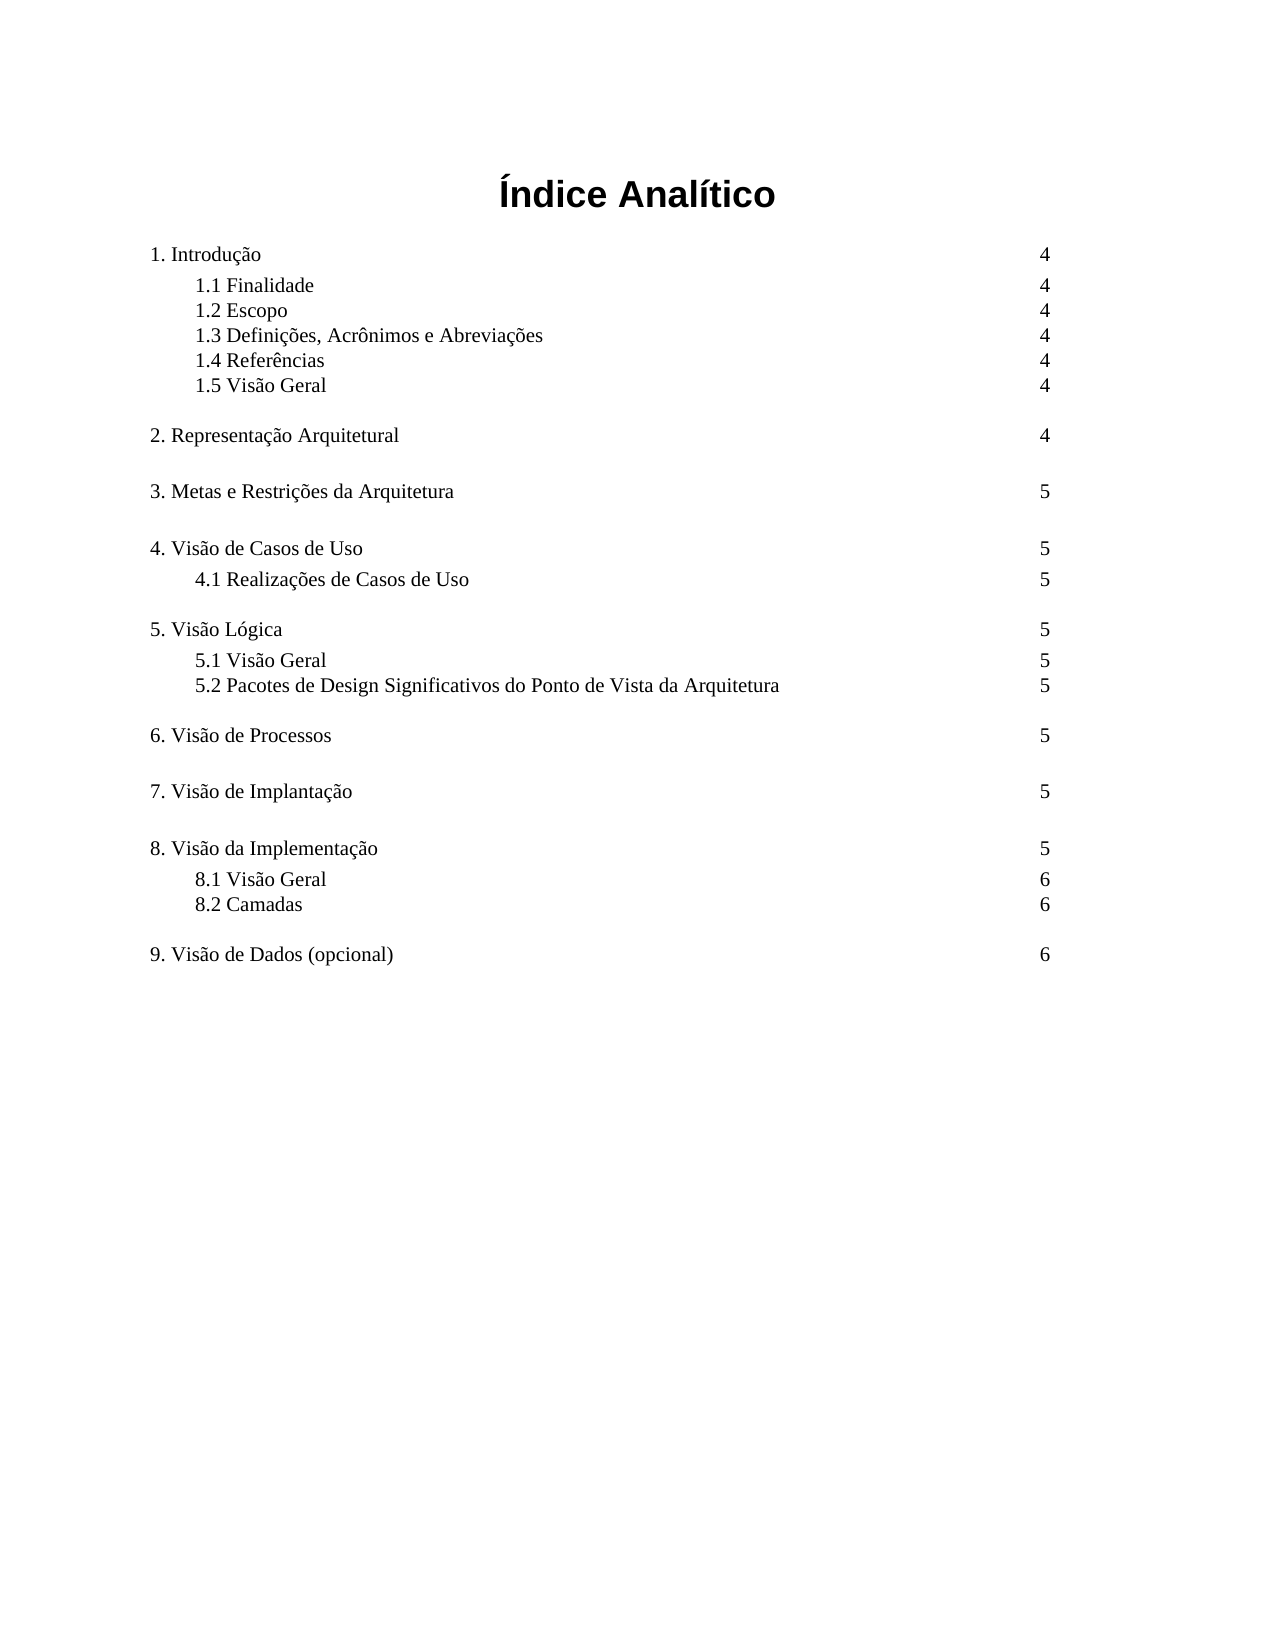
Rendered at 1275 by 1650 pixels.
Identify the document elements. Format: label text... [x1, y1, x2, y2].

text 9. Visão de Dados (opcional) 6 [150, 941, 1050, 966]
text 3. Metas e Restrições da Arquitetura 5 [150, 478, 1050, 503]
text 1.1 Finalidade 4 [195, 272, 1050, 297]
text 4. Visão de Casos de Uso 5 [150, 534, 1050, 559]
text 8. Visão da Implementação 5 [150, 834, 1050, 859]
text 5. Visão Lógica 5 [150, 616, 1050, 641]
text 1.4 Referências 4 [195, 347, 1050, 372]
text 6. Visão de Processos 5 [150, 722, 1050, 747]
text 1.3 Definições, Acrônimos e Abreviações 4 [195, 322, 1050, 347]
text 2. Representação Arquitetural 4 [150, 422, 1050, 447]
text 1. Introdução 4 [150, 241, 1050, 266]
text 1.2 Escopo 4 [195, 297, 1050, 322]
text 5.2 Pacotes de Design Significativos do Ponto de Vista da Arquitetura 5 [195, 672, 1050, 697]
text Índice Analítico [150, 173, 1125, 216]
text 8.2 Camadas 6 [195, 891, 1050, 916]
text 1.5 Visão Geral 4 [195, 372, 1050, 397]
text 4.1 Realizações de Casos de Uso 5 [195, 566, 1050, 591]
text 8.1 Visão Geral 6 [195, 866, 1050, 891]
text 5.1 Visão Geral 5 [195, 647, 1050, 672]
text 7. Visão de Implantação 5 [150, 778, 1050, 803]
